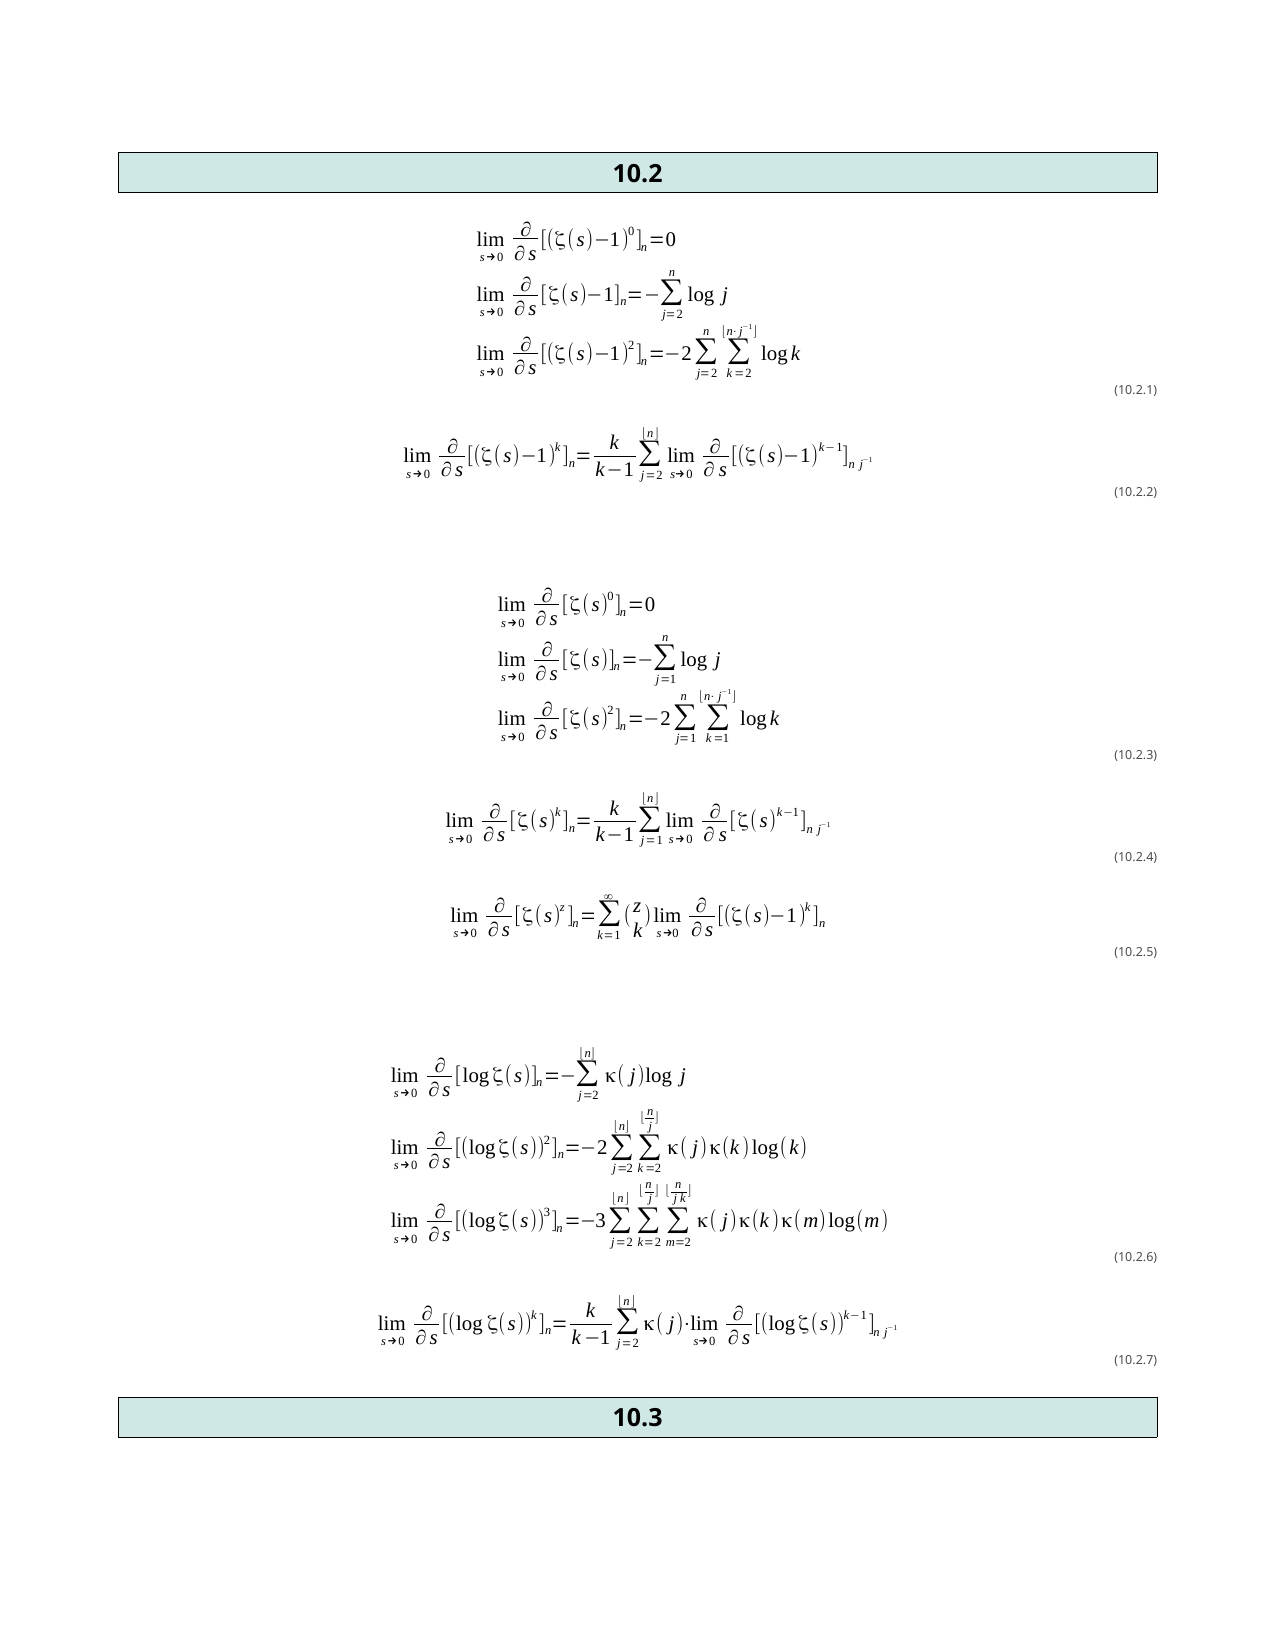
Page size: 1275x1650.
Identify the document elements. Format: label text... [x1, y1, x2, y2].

text (10.2.6) [118, 1248, 1157, 1265]
text (10.2.1) [118, 381, 1157, 398]
text (10.2.3) [118, 746, 1157, 763]
title 10.3 [119, 1398, 1157, 1437]
text (10.2.5) [118, 943, 1157, 960]
text (10.2.7) [118, 1351, 1157, 1368]
text (10.2.4) [118, 848, 1157, 865]
title 10.2 [119, 153, 1157, 192]
text (10.2.2) [118, 483, 1157, 500]
